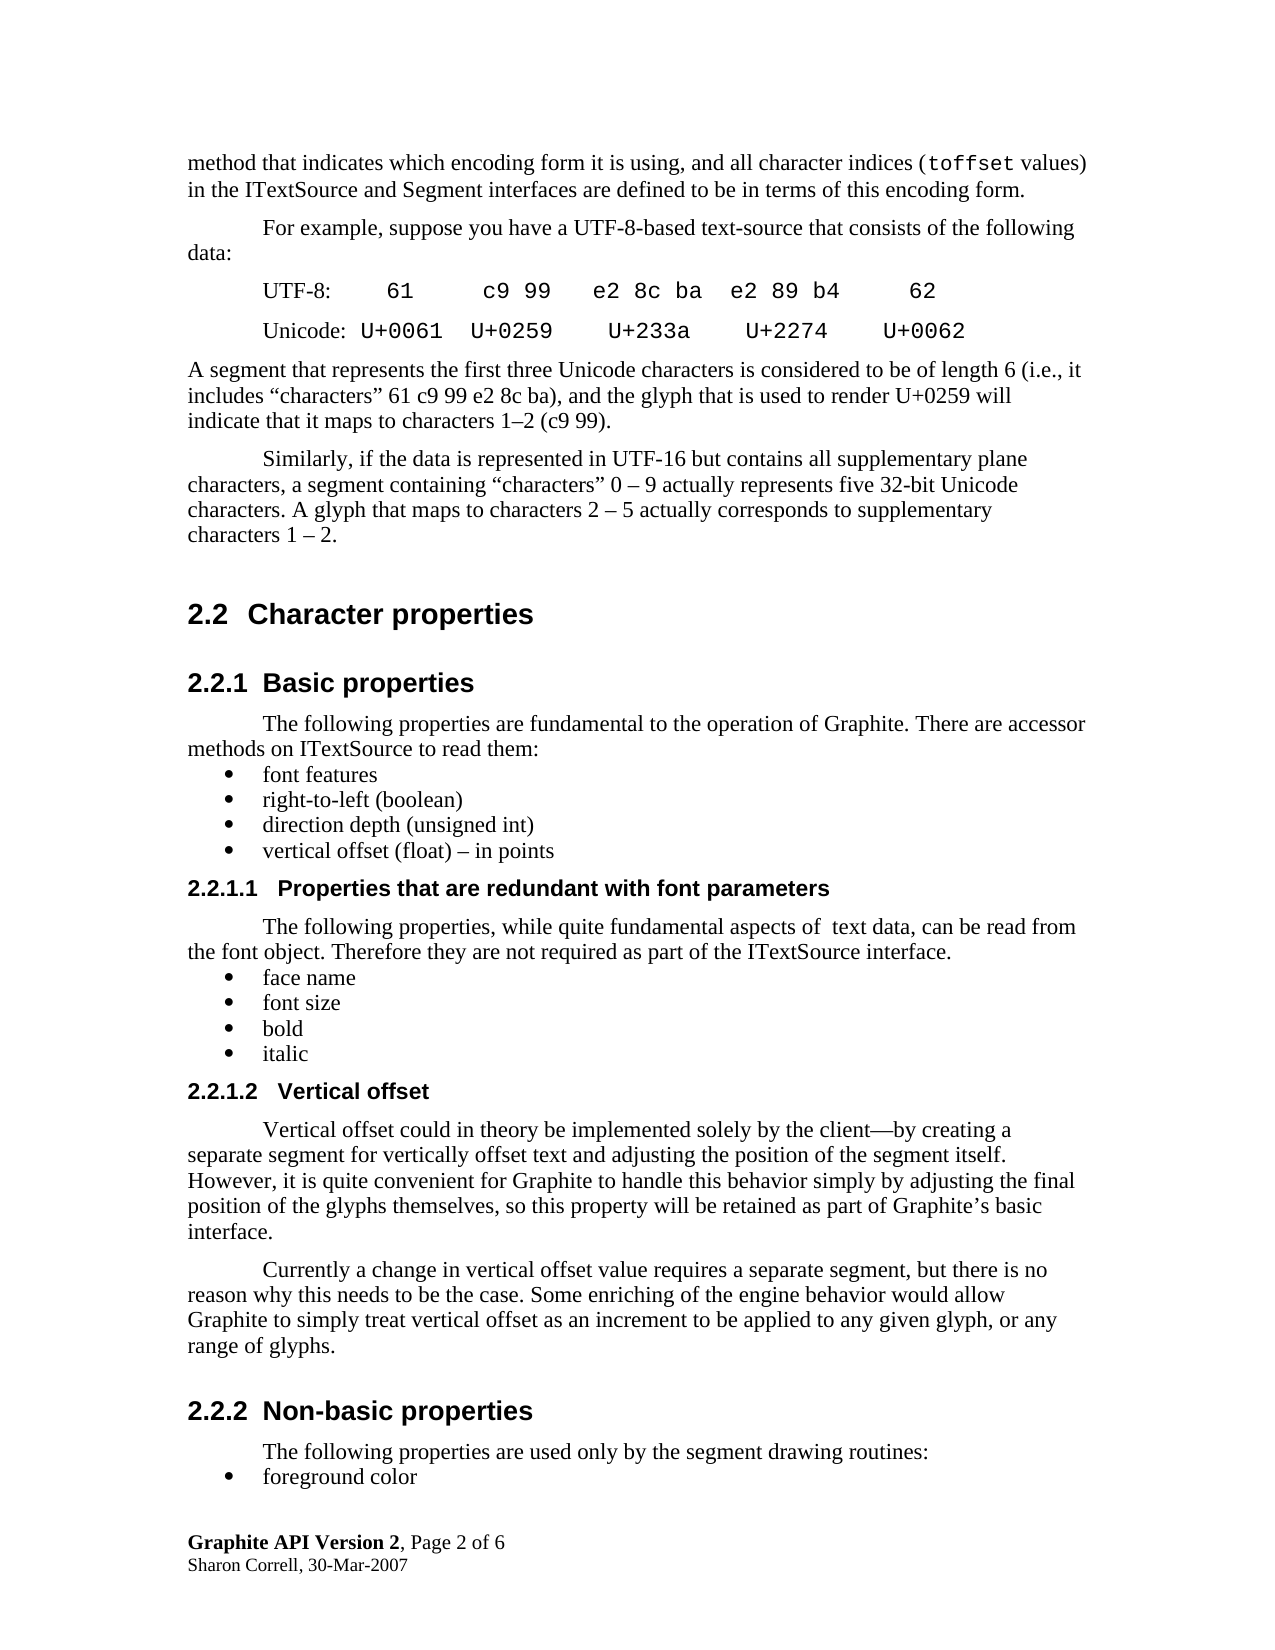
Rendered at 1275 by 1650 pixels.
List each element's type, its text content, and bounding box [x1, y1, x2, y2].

list direction depth (unsigned int) [225, 812, 1087, 838]
list foreground color [225, 1464, 1087, 1489]
list font size [225, 990, 1087, 1016]
text The following properties, while quite fundamental aspects of text data, can be read from the font object. Therefore they are not required as part of the ITextSource interface. [187, 914, 1087, 965]
subtitle Character properties [187, 598, 1087, 631]
subtitle Non-basic properties [187, 1396, 1087, 1426]
subtitle Basic properties [187, 668, 1087, 698]
list font features [225, 762, 1087, 787]
text Unicode: U+0061 U+0259 U+233a U+2274 U+0062 [187, 318, 1087, 345]
text Similarly, if the data is represented in UTF-16 but contains all supplementary plane characters, a segment containing “characters” 0 – 9 actually represents five 32-bit Unicode characters. A glyph that maps to characters 2 – 5 actually corresponds to supplementary characters 1 – 2. [187, 446, 1087, 548]
list right-to-left (boolean) [225, 787, 1087, 812]
text A segment that represents the first three Unicode characters is considered to be of length 6 (i.e., it includes “characters” 61 c9 99 e2 8c ba), and the glyph that is used to render U+0259 will indicate that it maps to characters 1–2 (c9 99). [187, 357, 1087, 434]
subtitle Vertical offset [187, 1079, 1087, 1104]
text The following properties are fundamental to the operation of Graphite. There are accessor methods on ITextSource to read them: [187, 711, 1087, 762]
subtitle Properties that are redundant with font parameters [187, 876, 1087, 901]
text Vertical offset could in theory be implemented solely by the client—by creating a separate segment for vertically offset text and adjusting the position of the segment itself. However, it is quite convenient for Graphite to handle this behavior simply by adjusting the final position of the glyphs themselves, so this property will be retained as part of Graphite’s basic interface. [187, 1117, 1087, 1244]
text Currently a change in vertical offset value requires a separate segment, but there is no reason why this needs to be the case. Some enriching of the engine behavior would allow Graphite to simply treat vertical offset as an increment to be applied to any given glyph, or any range of glyphs. [187, 1257, 1087, 1358]
text method that indicates which encoding form it is using, and all character indices (toffset values) in the ITextSource and Segment interfaces are defined to be in terms of this encoding form. [187, 150, 1087, 202]
text The following properties are used only by the segment drawing routines: [262, 1439, 1087, 1464]
list bold [225, 1016, 1087, 1041]
text UTF-8: 61 c9 99 e2 8c ba e2 89 b4 62 [187, 278, 1087, 305]
list italic [225, 1041, 1087, 1066]
list face name [225, 965, 1087, 990]
text For example, suppose you have a UTF-8-based text-source that consists of the following data: [187, 214, 1087, 265]
list vertical offset (float) – in points [225, 838, 1087, 863]
